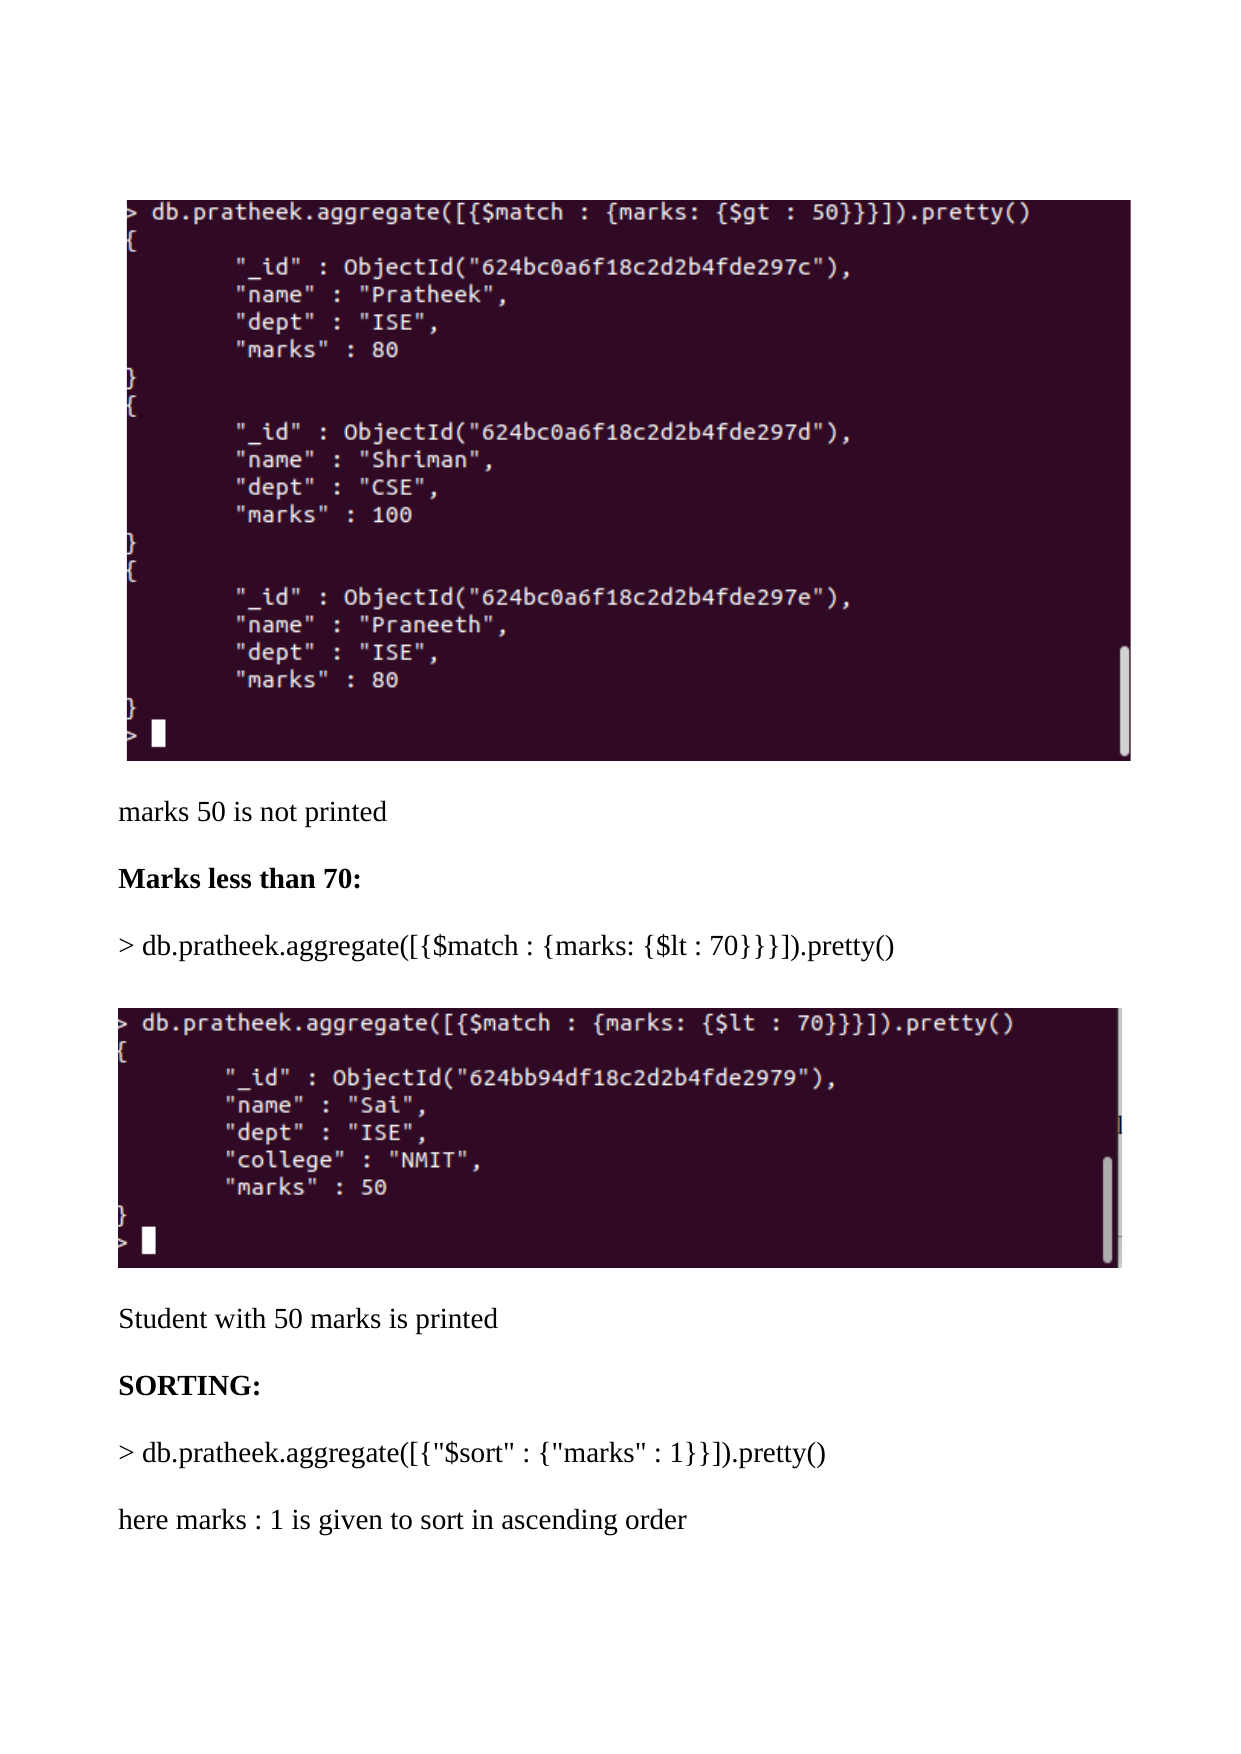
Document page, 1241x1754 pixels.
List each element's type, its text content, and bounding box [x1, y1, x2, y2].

text here marks : 1 is given to sort in ascending order [118, 1502, 1122, 1536]
text Marks less than 70: [118, 861, 1122, 894]
text > db.pratheek.aggregate([{"$sort" : {"marks" : 1}}]).pretty() [118, 1435, 1122, 1468]
text marks 50 is not printed [118, 794, 1122, 827]
picture [126, 200, 1131, 761]
picture [118, 1008, 1123, 1268]
text Student with 50 marks is printed [118, 1301, 1122, 1334]
text > db.pratheek.aggregate([{$match : {marks: {$lt : 70}}}]).pretty() [118, 928, 1122, 962]
text SORTING: [118, 1368, 1122, 1401]
